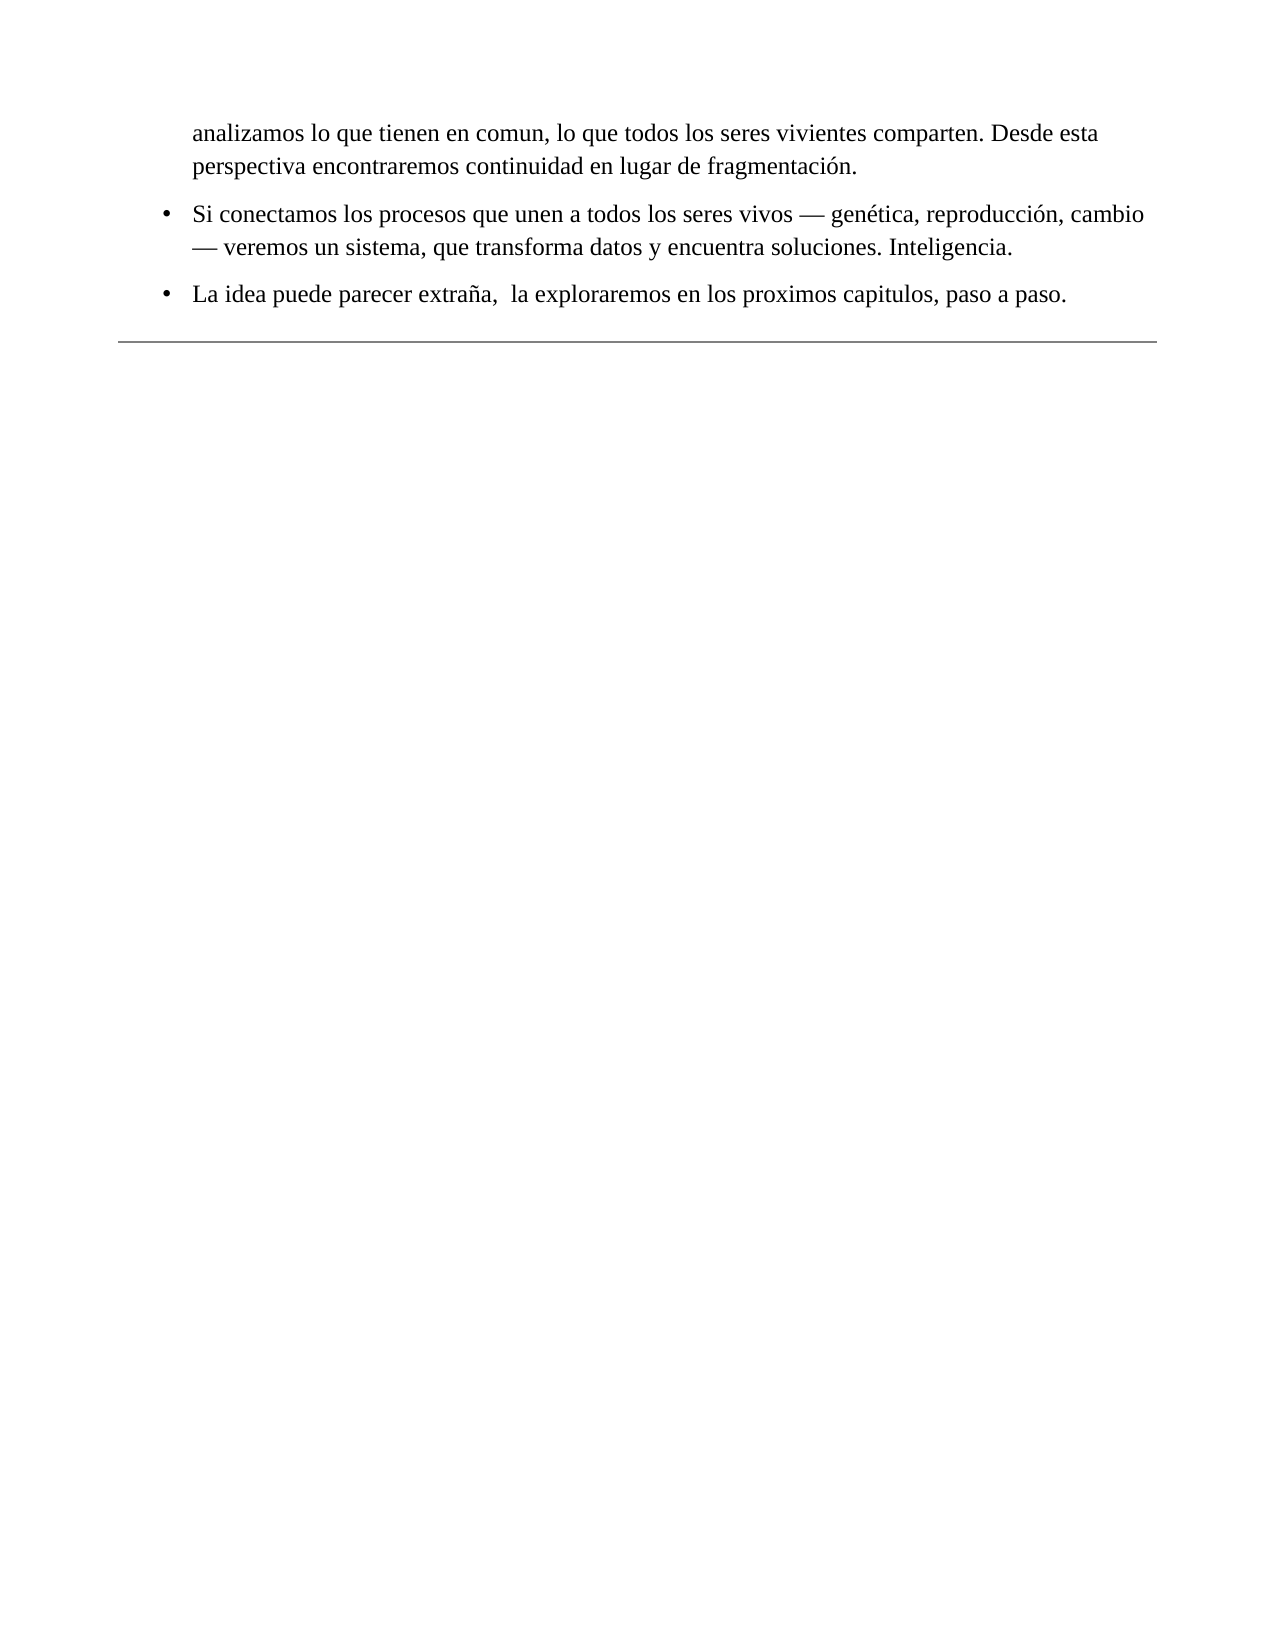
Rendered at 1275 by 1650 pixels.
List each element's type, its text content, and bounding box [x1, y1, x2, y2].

list Si conectamos los procesos que unen a todos los seres vivos — genética, reproducción, cambio— veremos un sistema, que transforma datos y encuentra soluciones. Inteligencia. [162, 199, 1157, 261]
list La idea puede parecer extraña, la exploraremos en los proximos capitulos, paso a paso. [162, 279, 1157, 308]
list analizamos lo que tienen en comun, lo que todos los seres vivientes comparten. Desde esta perspectiva encontraremos continuidad en lugar de fragmentación. [162, 118, 1157, 180]
